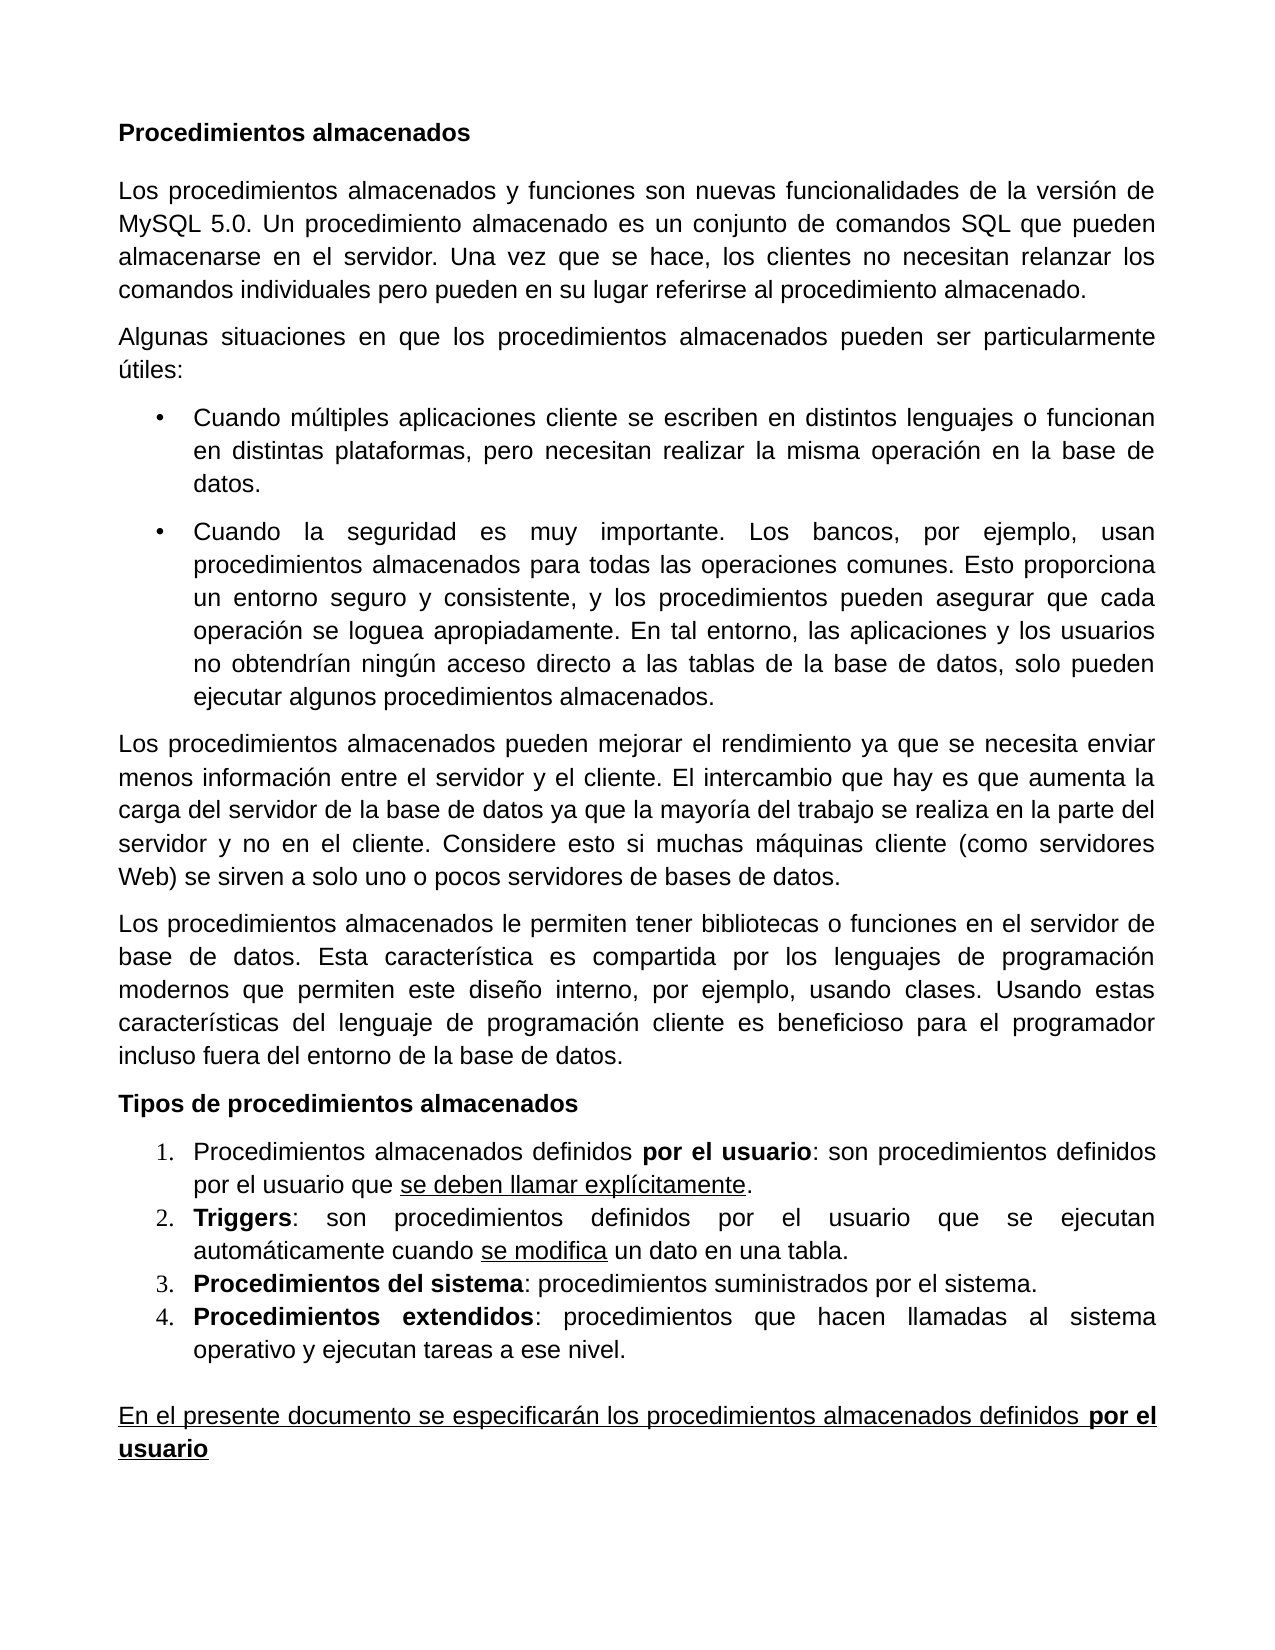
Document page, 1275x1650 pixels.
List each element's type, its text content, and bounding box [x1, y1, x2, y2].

text Tipos de procedimientos almacenados [118, 1089, 1157, 1118]
text Algunas situaciones en que los procedimientos almacenados pueden ser particularmente útiles: [118, 322, 1157, 384]
list Procedimientos extendidos: procedimientos que hacen llamadas al sistema operativo y ejecutan tareas a ese nivel. [156, 1302, 1157, 1364]
text usuario [118, 1427, 1157, 1463]
text Los procedimientos almacenados pueden mejorar el rendimiento ya que se necesita enviar menos información entre el servidor y el cliente. El intercambio que hay es que aumenta la carga del servidor de la base de datos ya que la mayoría del trabajo se realiza en la parte del servidor y no en el cliente. Considere esto si muchas máquinas cliente (como servidores Web) se sirven a solo uno o pocos servidores de bases de datos. [118, 729, 1157, 890]
text En el presente documento se especificarán los procedimientos almacenados definidos por el [118, 1401, 1157, 1426]
text Procedimientos almacenados [118, 118, 1157, 147]
list Triggers: son procedimientos definidos por el usuario que se ejecutan automáticamente cuando se modifica un dato en una tabla. [156, 1203, 1157, 1264]
list Procedimientos almacenados definidos por el usuario: son procedimientos definidos por el usuario que se deben llamar explícitamente. [156, 1136, 1157, 1198]
list Cuando la seguridad es muy importante. Los bancos, por ejemplo, usan procedimientos almacenados para todas las operaciones comunes. Esto proporciona un entorno seguro y consistente, y los procedimientos pueden asegurar que cada operación se loguea apropiadamente. En tal entorno, las aplicaciones y los usuarios no obtendrían ningún acceso directo a las tablas de la base de datos, solo pueden ejecutar algunos procedimientos almacenados. [156, 517, 1157, 711]
text Los procedimientos almacenados y funciones son nuevas funcionalidades de la versión de MySQL 5.0. Un procedimiento almacenado es un conjunto de comandos SQL que pueden almacenarse en el servidor. Una vez que se hace, los clientes no necesitan relanzar los comandos individuales pero pueden en su lugar referirse al procedimiento almacenado. [118, 176, 1157, 303]
list Cuando múltiples aplicaciones cliente se escriben en distintos lenguajes o funcionan en distintas plataformas, pero necesitan realizar la misma operación en la base de datos. [156, 403, 1157, 498]
text Los procedimientos almacenados le permiten tener bibliotecas o funciones en el servidor de base de datos. Esta característica es compartida por los lenguajes de programación modernos que permiten este diseño interno, por ejemplo, usando clases. Usando estas características del lenguaje de programación cliente es beneficioso para el programador incluso fuera del entorno de la base de datos. [118, 909, 1157, 1070]
list Procedimientos del sistema: procedimientos suministrados por el sistema. [156, 1269, 1157, 1298]
